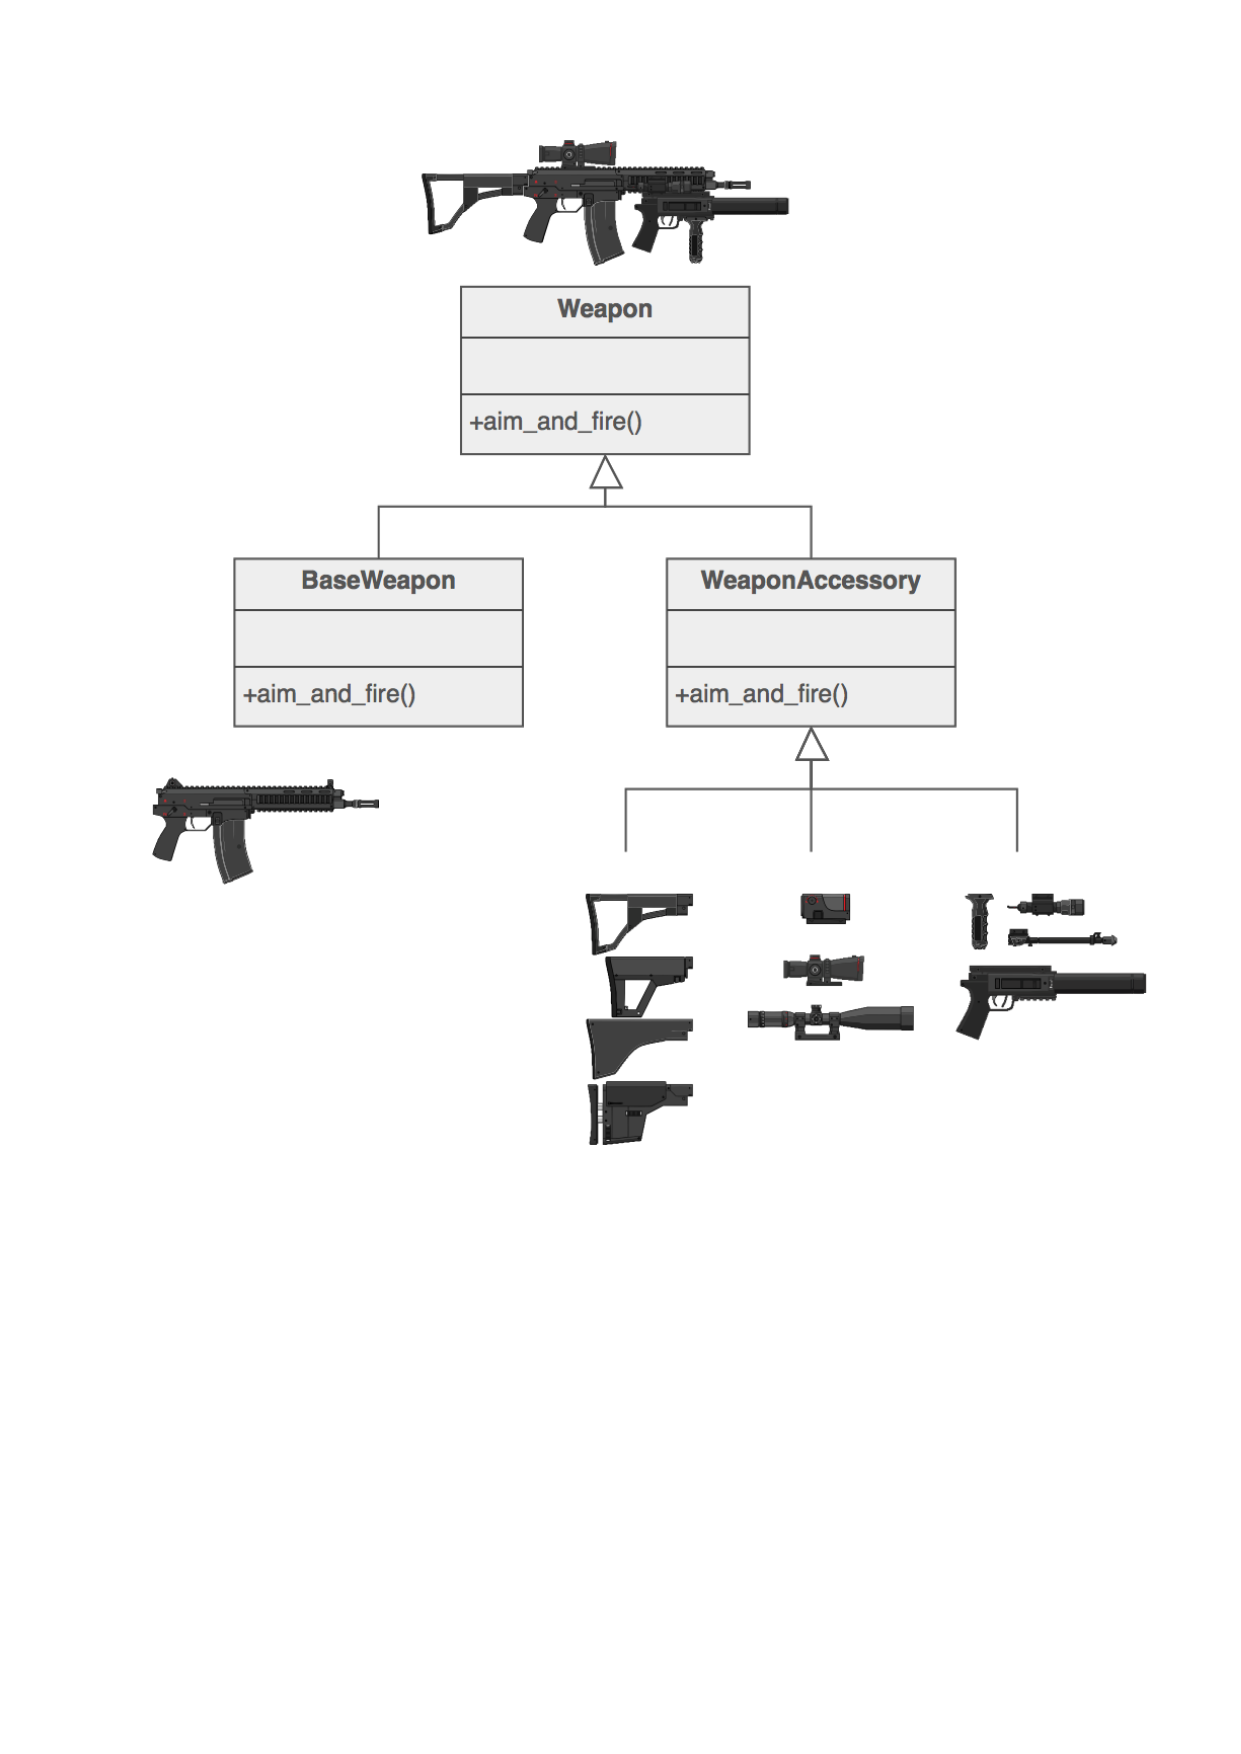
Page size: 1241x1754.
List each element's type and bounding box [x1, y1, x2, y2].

picture [147, 135, 1152, 1148]
